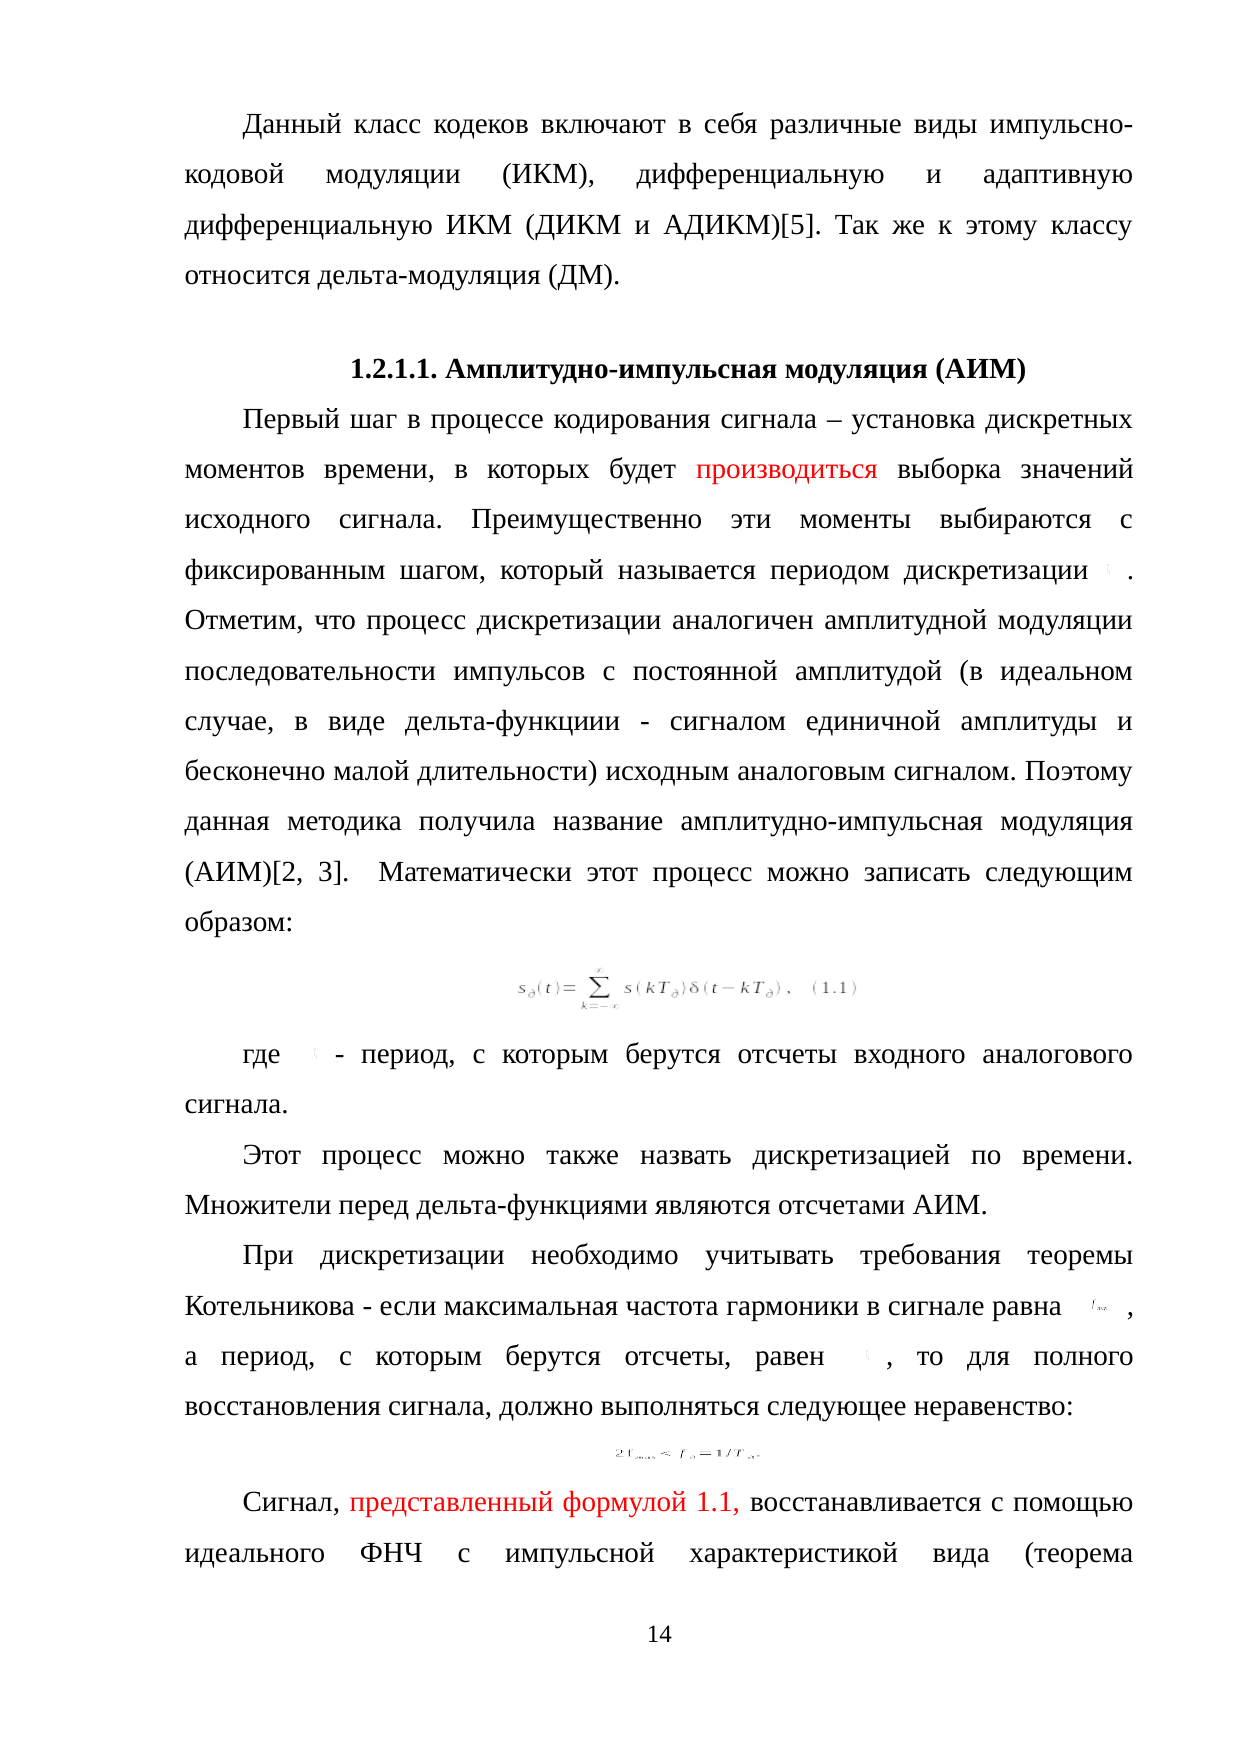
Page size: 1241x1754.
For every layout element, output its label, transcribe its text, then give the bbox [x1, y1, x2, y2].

text где - период, с которым берутся отсчеты входного аналогового сигнала. [184, 1036, 1134, 1120]
text Первый шаг в процессе кодирования сигнала – установка дискретных моментов времени, в которых будет производиться выборка значений исходного сигнала. Преимущественно эти моменты выбираются с фиксированным шагом, который называется периодом дискретизации. Отметим, что процесс дискретизации аналогичен амплитудной модуляции последовательности импульсов с постоянной амплитудой (в идеальном случае, в виде дельта-функциии - сигналом единичной амплитуды и бесконечно малой длительности) исходным аналоговым сигналом. Поэтому данная методика получила название амплитудно-импульсная модуляция (АИМ)[2, 3]. Математически этот процесс можно записать следующим образом: [184, 401, 1134, 938]
text При дискретизации необходимо учитывать требования теоремы Котельникова - если максимальная частота гармоники в сигнале равна , а период, с которым берутся отсчеты, равен , то для полного восстановления сигнала, должно выполняться следующее неравенство: [184, 1237, 1134, 1422]
text 1.2.1.1. Амплитудно-импульсная модуляция (АИМ) [184, 351, 1134, 384]
text Данный класс кодеков включают в себя различные виды импульсно-кодовой модуляции (ИКМ), дифференциальную и адаптивную дифференциальную ИКМ (ДИКМ и АДИКМ)[5]. Так же к этому классу относится дельта-модуляция (ДМ). [184, 106, 1134, 291]
text Этот процесс можно также назвать дискретизацией по времени. Множители перед дельта-функциями являются отсчетами АИМ. [184, 1137, 1134, 1221]
text Сигнал, представленный формулой 1.1, восстанавливается с помощью идеального ФНЧ с импульсной характеристикой вида (теорема [184, 1484, 1134, 1568]
